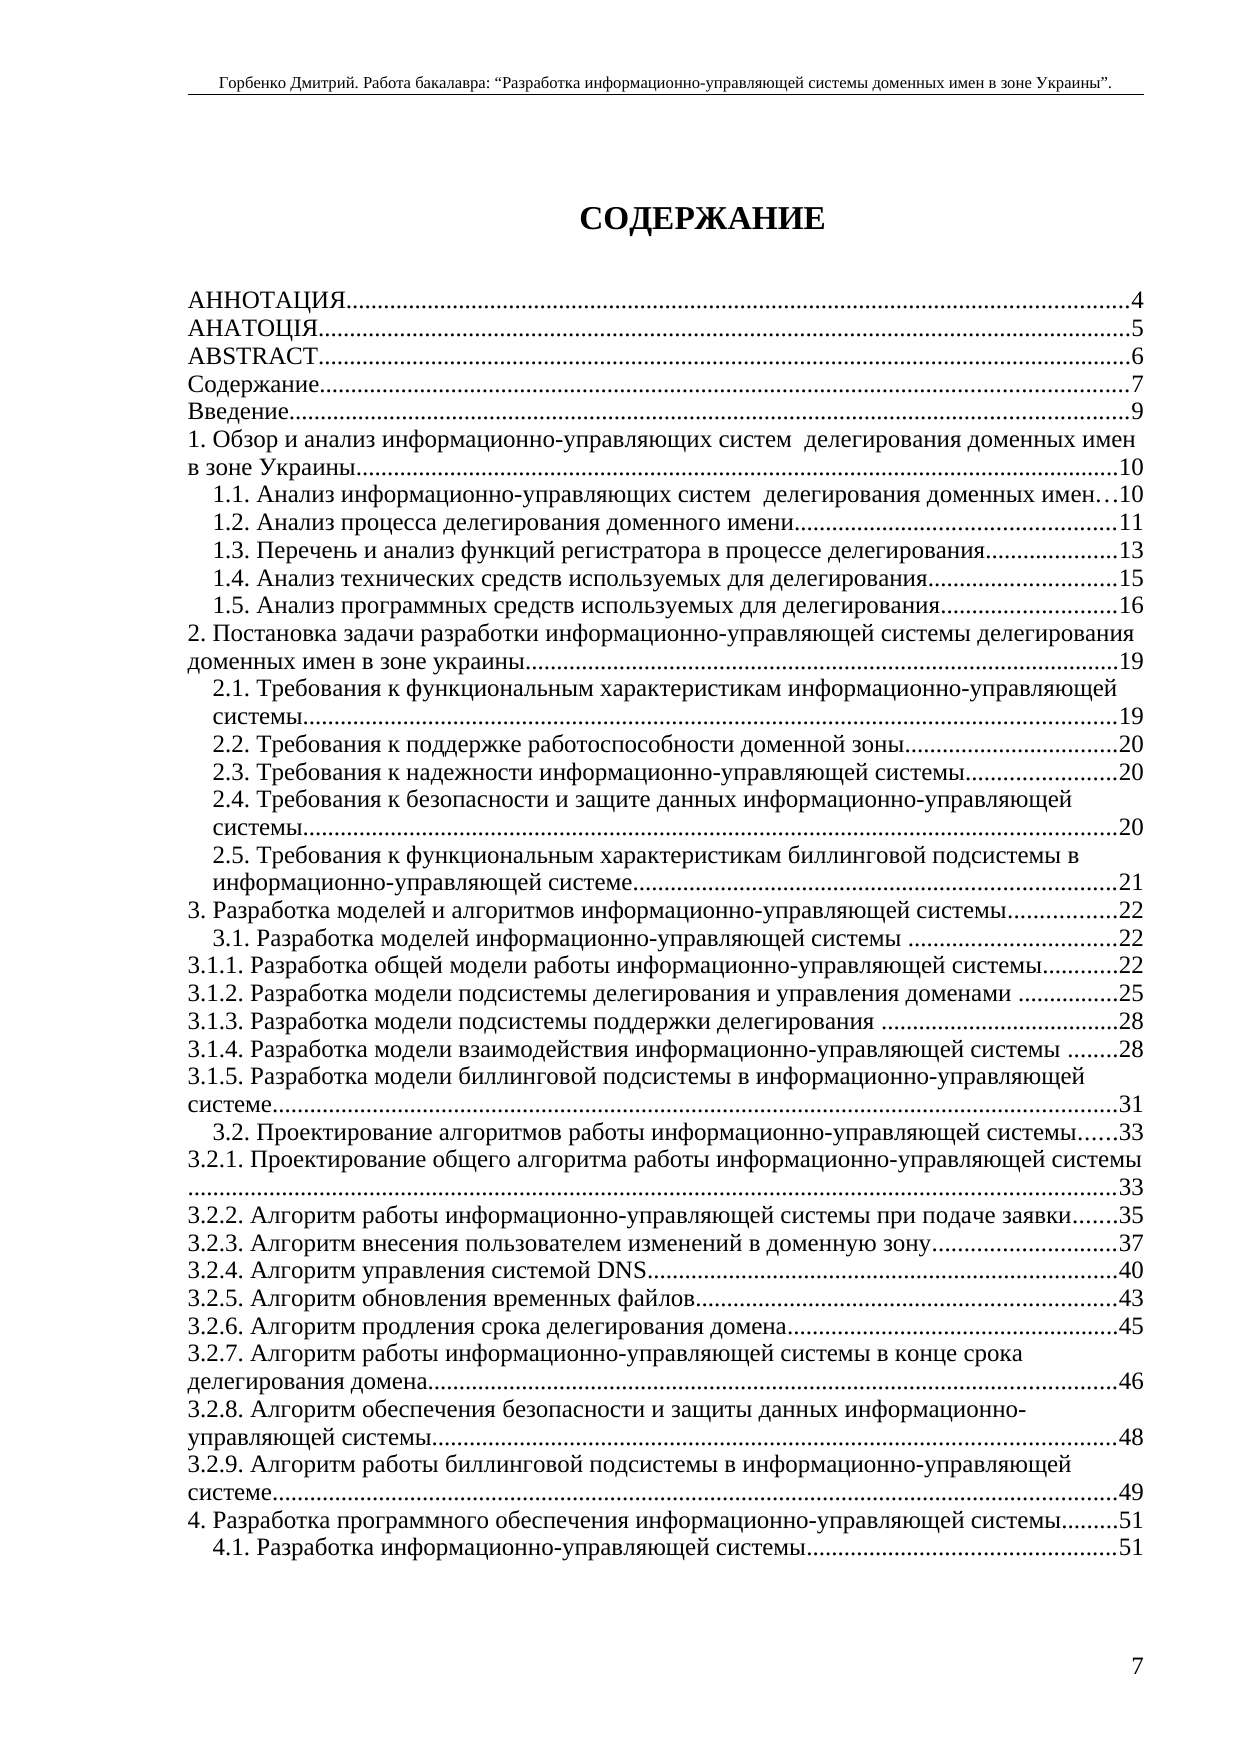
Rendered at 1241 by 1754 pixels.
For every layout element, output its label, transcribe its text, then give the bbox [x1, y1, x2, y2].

text 3.2.2. Алгоритм работы информационно-управляющей системы при подаче заявки 35 [187, 1201, 1144, 1229]
text 3.1.2. Разработка модели подсистемы делегирования и управления доменами 25 [187, 979, 1144, 1007]
text 2.1. Требования к функциональным характеристикам информационно-управляющей системы 19 [212, 674, 1144, 730]
text Содержание [187, 200, 1144, 237]
text 3.2.8. Алгоритм обеспечения безопасности и защиты данных информационно-управляющей системы 48 [187, 1395, 1144, 1450]
text 2.2. Требования к поддержке работоспособности доменной зоны 20 [212, 730, 1144, 758]
text 1.5. Анализ программных средств используемых для делегирования 16 [212, 591, 1144, 619]
text АНАТОЦIЯ 5 [187, 314, 1144, 342]
text Введение 9 [187, 397, 1144, 425]
text 3.1.4. Разработка модели взаимодействия информационно-управляющей системы 28 [187, 1035, 1144, 1062]
text 3.2.5. Алгоритм обновления временных файлов 43 [187, 1284, 1144, 1312]
text 2. Постановка задачи разработки информационно-управляющей системы делегирования доменных имен в зоне украины 19 [187, 619, 1144, 674]
text 1.4. Анализ технических средств используемых для делегирования 15 [212, 564, 1144, 591]
text 3.2.6. Алгоритм продления срока делегирования домена 45 [187, 1312, 1144, 1339]
text 3.2.4. Алгоритм управления системой DNS 40 [187, 1256, 1144, 1284]
text АННОТАЦИЯ 4 [187, 287, 1144, 314]
text 4. Разработка программного обеспечения информационно-управляющей системы 51 [187, 1506, 1144, 1533]
text 2.3. Требования к надежности информационно-управляющей системы 20 [212, 758, 1144, 785]
text 3.2.9. Алгоритм работы биллинговой подсистемы в информационно-управляющей системе 49 [187, 1450, 1144, 1506]
text 3.1.3. Разработка модели подсистемы поддержки делегирования 28 [187, 1007, 1144, 1035]
text 3.2.3. Алгоритм внесения пользователем изменений в доменную зону 37 [187, 1229, 1144, 1256]
text 4.1. Разработка информационно-управляющей системы 51 [212, 1533, 1144, 1561]
text 3.2.1. Проектирование общего алгоритма работы информационно-управляющей системы 33 [187, 1146, 1144, 1201]
text ABSTRACT 6 [187, 342, 1144, 370]
text 1.2. Анализ процесса делегирования доменного имени 11 [212, 508, 1144, 536]
text 1.3. Перечень и анализ функций регистратора в процессе делегирования 13 [212, 536, 1144, 564]
text 3.1.1. Разработка общей модели работы информационно-управляющей системы 22 [187, 952, 1144, 979]
text 2.5. Требования к функциональным характеристикам биллинговой подсистемы в информационно-управляющей системе 21 [212, 841, 1144, 896]
text 3.1.5. Разработка модели биллинговой подсистемы в информационно-управляющей системе 31 [187, 1062, 1144, 1118]
text 1. Обзор и анализ информационно-управляющих систем делегирования доменных имен в зоне Украины 10 [187, 425, 1144, 481]
text 3.2. Проектирование алгоритмов работы информационно-управляющей системы 33 [212, 1118, 1144, 1146]
text 3. Разработка моделей и алгоритмов информационно-управляющей системы 22 [187, 896, 1144, 924]
text 1.1. Анализ информационно-управляющих систем делегирования доменных имен 10 [212, 481, 1144, 508]
text 3.1. Разработка моделей информационно-управляющей системы 22 [212, 924, 1144, 952]
text Содержание 7 [187, 370, 1144, 397]
text 3.2.7. Алгоритм работы информационно-управляющей системы в конце срока делегирования домена 46 [187, 1339, 1144, 1395]
text 2.4. Требования к безопасности и защите данных информационно-управляющей системы 20 [212, 785, 1144, 841]
